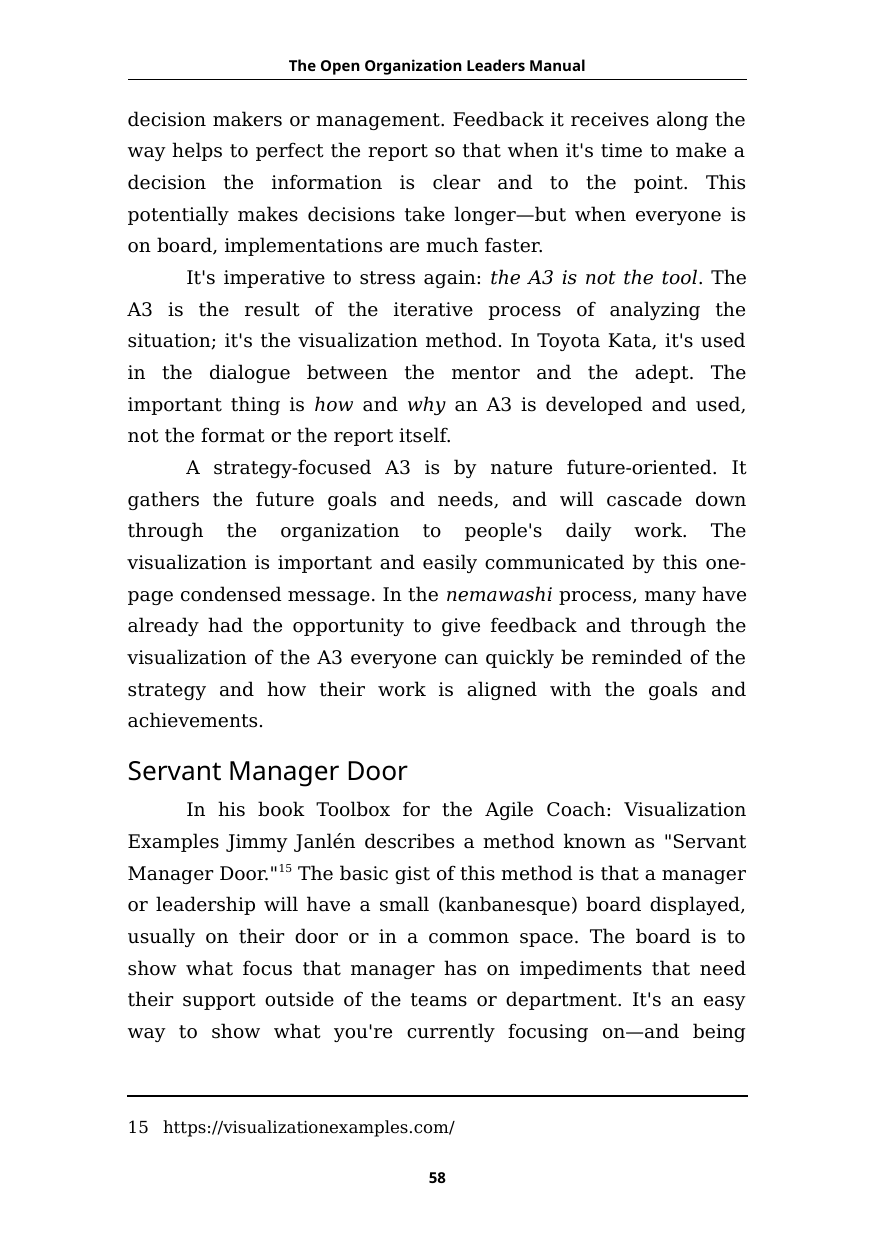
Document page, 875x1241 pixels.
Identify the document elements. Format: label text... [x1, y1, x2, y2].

text It's imperative to stress again: the A3 is not the tool. The A3 is the result of the iterative process of analyzing the situation; it's the visualization method. In Toyota Kata, it's used in the dialogue between the mentor and the adept. The important thing is how and why an A3 is developed and used, not the format or the report itself. [127, 267, 747, 447]
text In his book Toolbox for the Agile Coach: Visualization Examples Jimmy Janlén describes a method known as "Servant Manager Door." The basic gist of this method is that a manager or leadership will have a small (kanbanesque) board displayed, usually on their door or in a common space. The board is to show what focus that manager has on impediments that need their support outside of the teams or department. It's an easy way to show what you're currently focusing on—and being [127, 799, 747, 1043]
text https://visualizationexamples.com/ [127, 1118, 747, 1138]
text A strategy-focused A3 is by nature future-oriented. It gathers the future goals and needs, and will cascade down through the organization to people's daily work. The visualization is important and easily communicated by this one-page condensed message. In the nemawashi process, many have already had the opportunity to give feedback and through the visualization of the A3 everyone can quickly be reminded of the strategy and how their work is aligned with the goals and achievements. [127, 457, 747, 732]
subtitle Servant Manager Door [127, 757, 747, 787]
text decision makers or management. Feedback it receives along the way helps to perfect the report so that when it's time to make a decision the information is clear and to the point. This potentially makes decisions take longer—but when everyone is on board, implementations are much faster. [127, 109, 747, 257]
